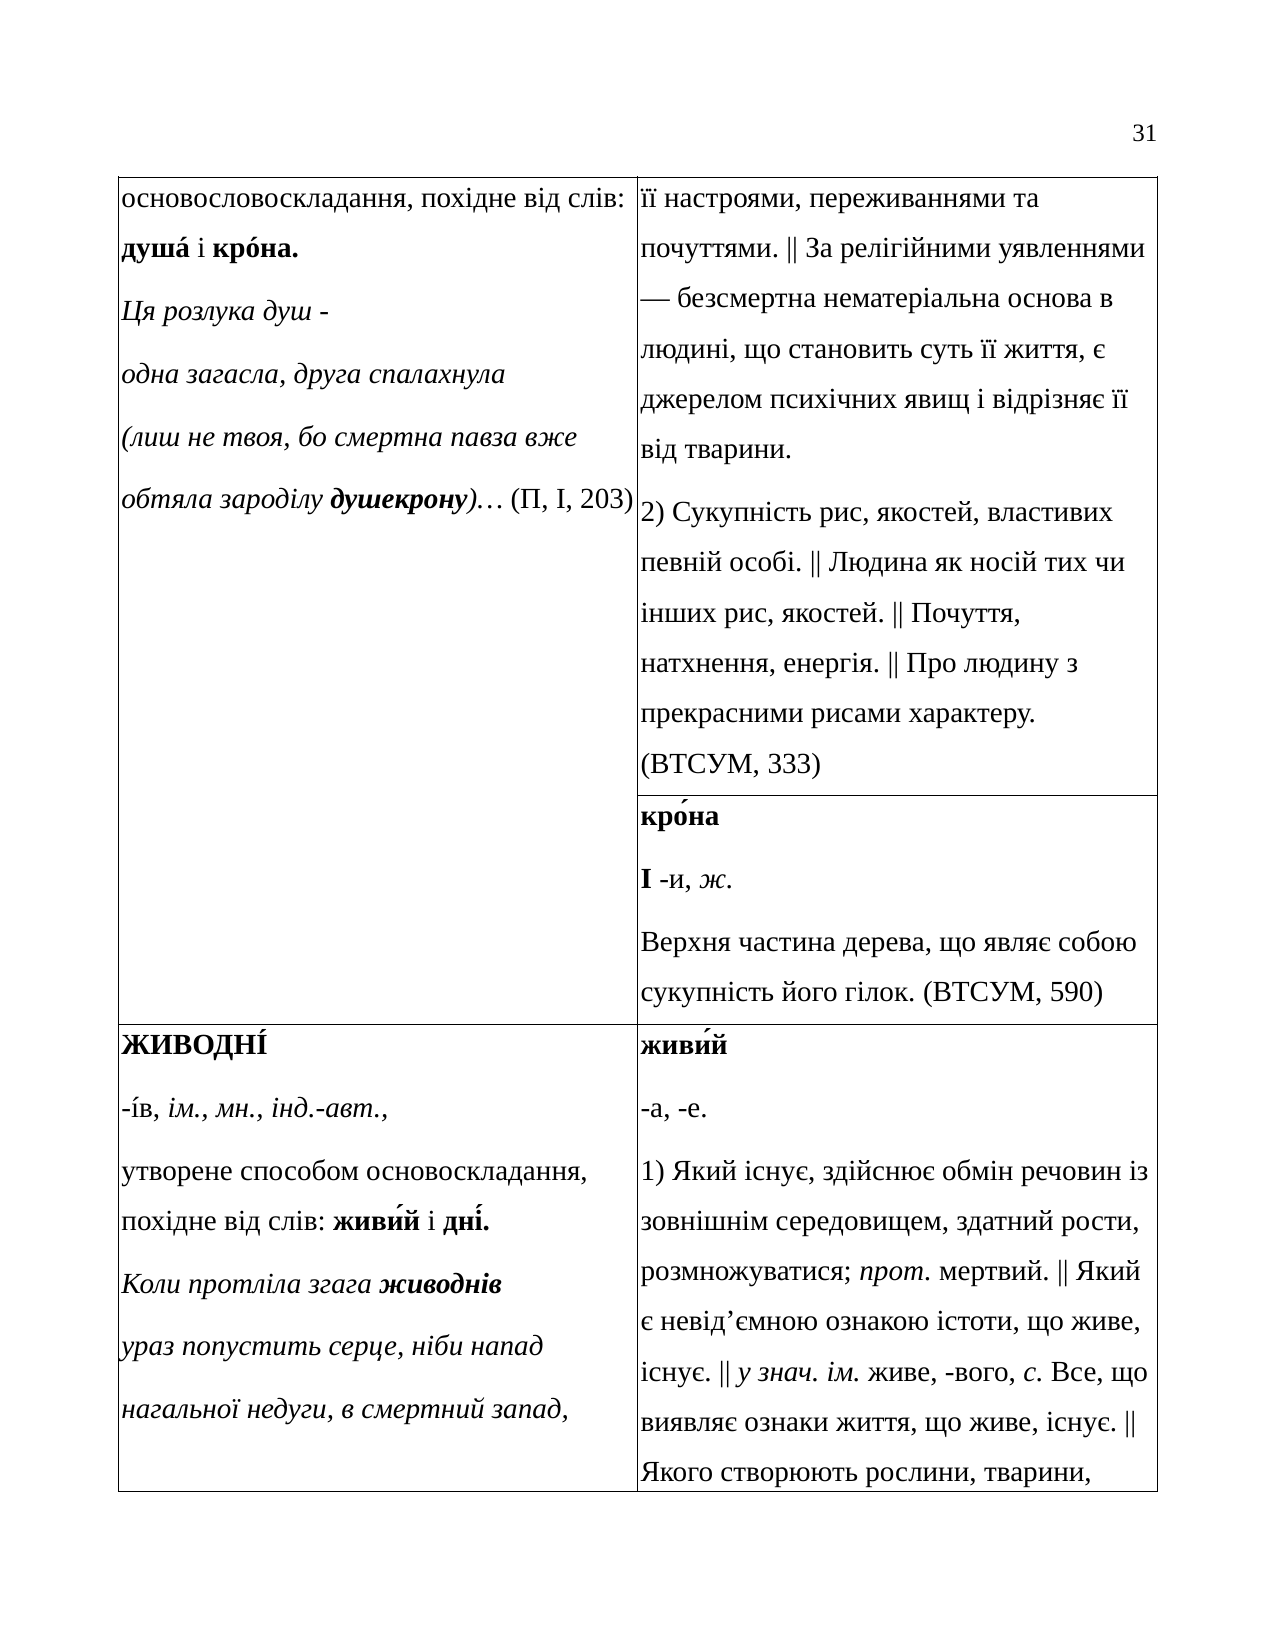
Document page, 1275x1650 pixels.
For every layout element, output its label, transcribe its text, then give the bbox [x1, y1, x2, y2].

table_cell її настроями, переживаннями та почуттями. || За релігійними уявленнями — безсмертна нематеріальна основа в людині, що становить суть її життя, є джерелом психічних явищ і відрізняє її від тварини. 2) Сукупність рис, якостей, властивих певній особі. || Людина як носій тих чи інших рис, якостей. || Почуття, натхнення, енергія. || Про людину з прекрасними рисами характеру. (ВТСУМ, 333) [638, 178, 1157, 795]
table_cell живи́й -а, -е. 1) Який існує, здійснює обмін речовин із зовнішнім середовищем, здатний рости, розмножуватися; прот. мертвий. || Який є невід’ємною ознакою істоти, що живе, існує. || у знач. ім. живе, -вого, с. Все, що виявляє ознаки життя, що живе, існує. || Якого створюють рослини, тварини, [638, 1025, 1157, 1491]
table_cell ЖИВОДНÍ -íв, ім., мн., інд.-авт., утворене способом основоскладання, похідне від слів: живи́й і дні́. Коли протліла згага живоднів ураз попустить серце, ніби напад нагальної недуги, в смертний запад, [119, 1025, 637, 1491]
table_cell кро́на I -и, ж. Верхня частина дерева, що являє собою сукупність його гілок. (ВТСУМ, 590) [638, 796, 1157, 1023]
table_cell основословоскладання, похідне від слів: душá і крóна. Ця розлука душ - одна загасла, друга спалахнула (лиш не твоя, бо смертна павза вже обтяла зароділу душекрону)… (П, І, 203) [119, 178, 637, 1023]
